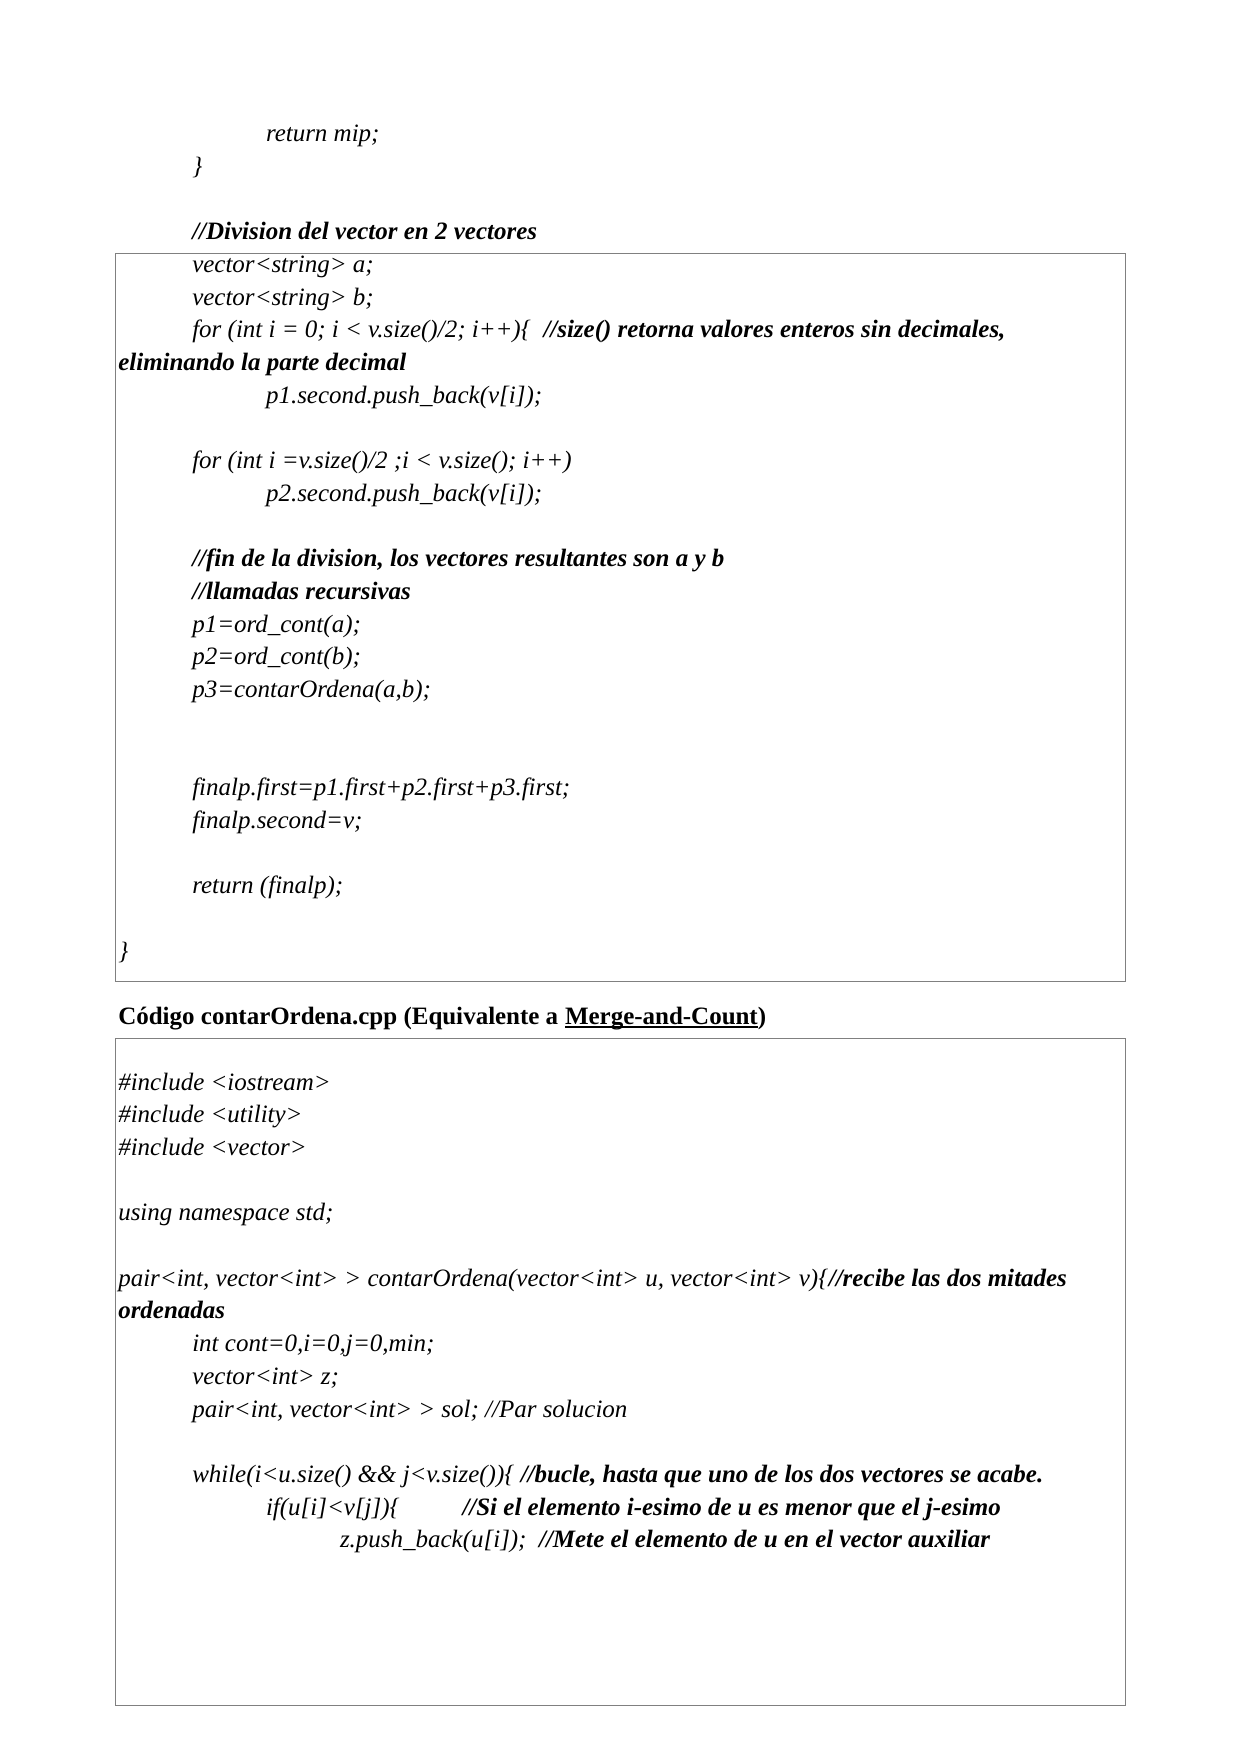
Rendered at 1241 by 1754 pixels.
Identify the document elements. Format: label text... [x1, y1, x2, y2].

text if(u[i]<v[j]){ //Si el elemento i-esimo de u es menor que el j-esimo [118, 1492, 1122, 1521]
text int cont=0,i=0,j=0,min; [118, 1328, 1122, 1357]
text return mip; [118, 118, 1122, 147]
text while(i<u.size() && j<v.size()){ //bucle, hasta que uno de los dos vectores se acabe. [118, 1459, 1122, 1488]
text z.push_back(u[i]); //Mete el elemento de u en el vector auxiliar [118, 1524, 1122, 1553]
text p2=ord_cont(b); [118, 641, 1122, 670]
text } [118, 151, 1122, 179]
text pair<int, vector<int> > sol; //Par solucion [118, 1394, 1122, 1422]
text //fin de la division, los vectores resultantes son a y b [118, 543, 1122, 572]
text pair<int, vector<int> > contarOrdena(vector<int> u, vector<int> v){//recibe las dos mitades ordenadas [118, 1263, 1122, 1324]
text } [118, 936, 1122, 964]
text vector<int> z; [118, 1361, 1122, 1390]
text using namespace std; [118, 1197, 1122, 1226]
text p3=contarOrdena(a,b); [118, 674, 1122, 703]
text finalp.first=p1.first+p2.first+p3.first; [118, 772, 1122, 801]
text p2.second.push_back(v[i]); [118, 478, 1122, 507]
text #include <utility> [118, 1099, 1122, 1128]
text vector<string> b; [118, 282, 1122, 310]
text finalp.second=v; [118, 805, 1122, 834]
text vector<string> a; [118, 254, 1122, 278]
text //Division del vector en 2 vectores [118, 216, 1122, 245]
text //llamadas recursivas [118, 576, 1122, 605]
text p1=ord_cont(a); [118, 609, 1122, 637]
text #include <iostream> [118, 1067, 1122, 1095]
text [118, 249, 1122, 253]
text for (int i =v.size()/2 ;i < v.size(); i++) [118, 445, 1122, 474]
text #include <vector> [118, 1132, 1122, 1161]
text Código contarOrdena.cpp (Equivalente a Merge-and-Count) [118, 1001, 1122, 1030]
text p1.second.push_back(v[i]); [118, 380, 1122, 408]
text return (finalp); [118, 870, 1122, 899]
text for (int i = 0; i < v.size()/2; i++){ //size() retorna valores enteros sin decimales, eliminando la parte decimal [118, 314, 1122, 376]
